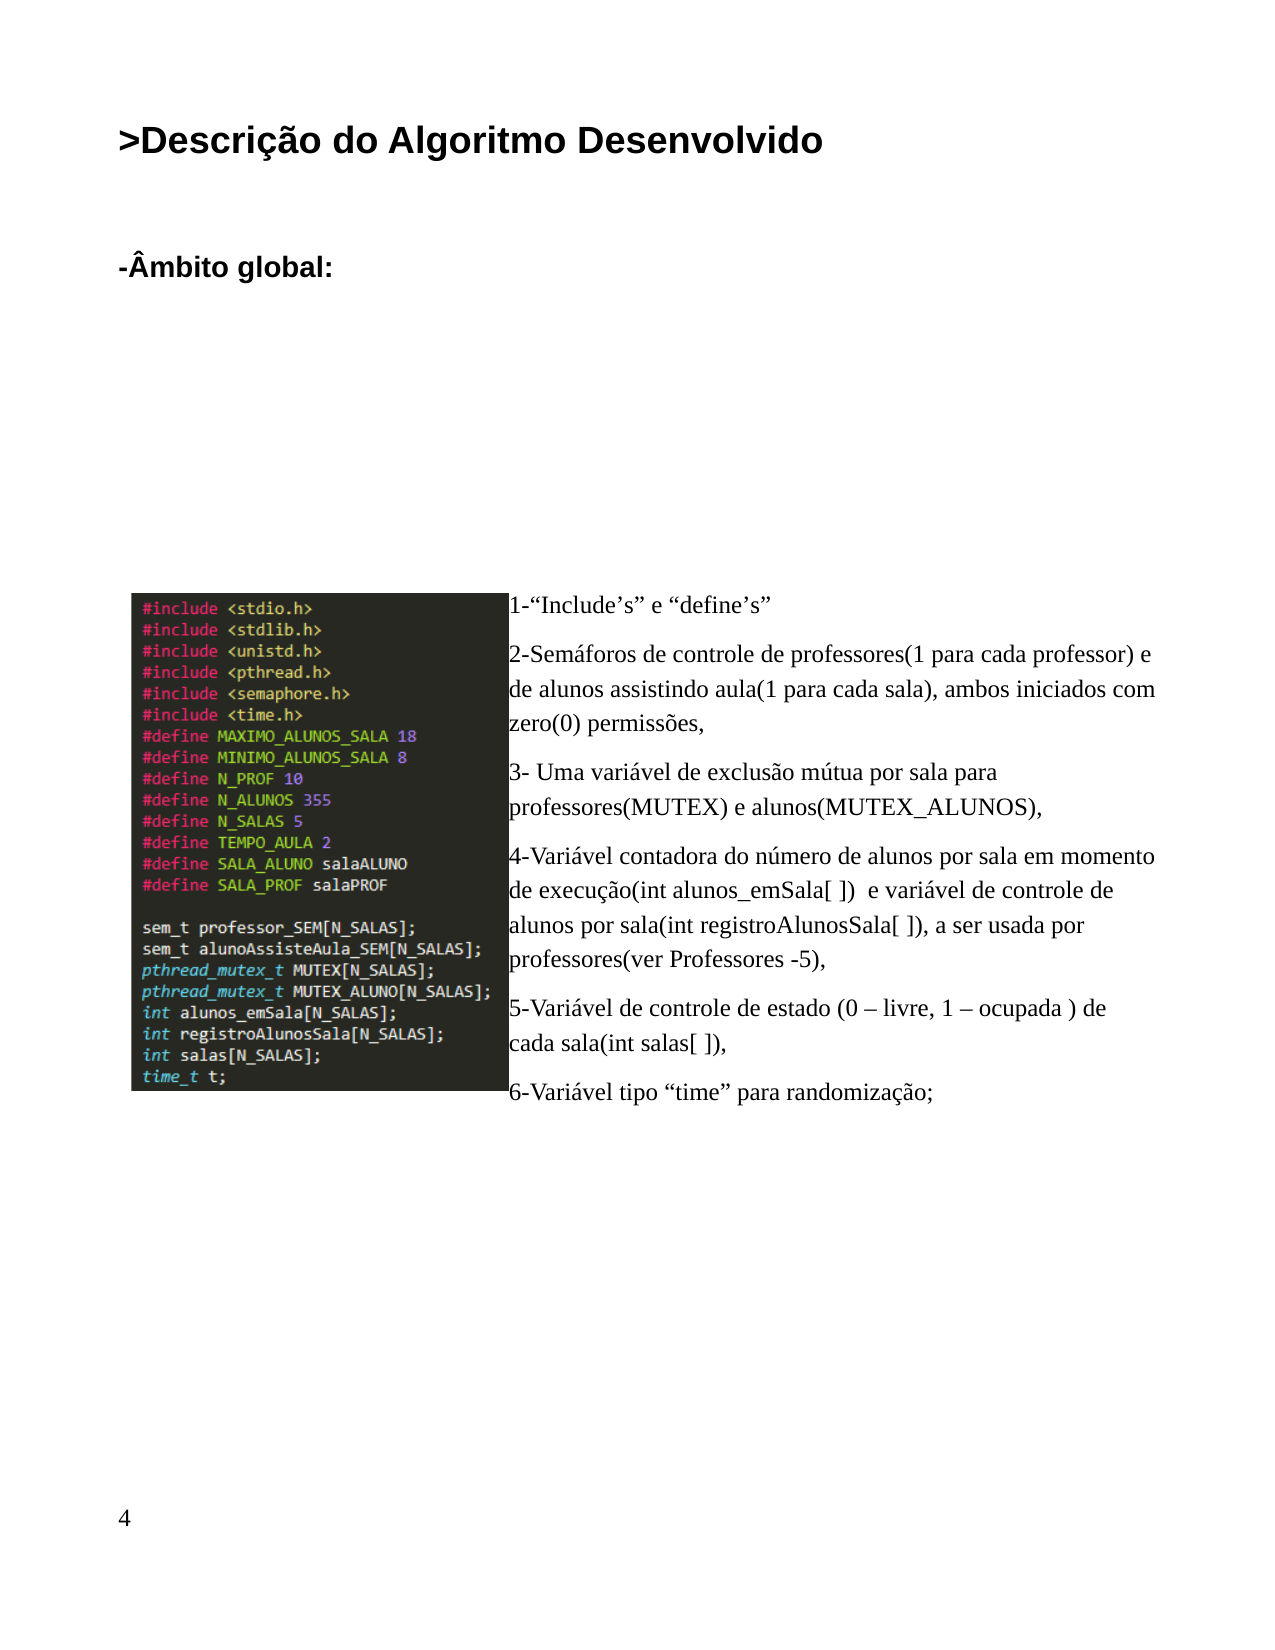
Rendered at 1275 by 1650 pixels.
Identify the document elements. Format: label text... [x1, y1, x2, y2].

text 6-Variável tipo “time” para randomização; [118, 1077, 1157, 1106]
text 4-Variável contadora do número de alunos por sala em momento de execução(int alunos_emSala[ ]) e variável de controle de alunos por sala(int registroAlunosSala[ ]), a ser usada por professores(ver Professores -5), [509, 841, 1157, 973]
subtitle >Descrição do Algoritmo Desenvolvido [118, 118, 1157, 162]
text 3- Uma variável de exclusão mútua por sala para professores(MUTEX) e alunos(MUTEX_ALUNOS), [509, 757, 1157, 821]
picture [131, 593, 509, 1091]
text 1-“Include’s” e “define’s” [118, 590, 1157, 619]
subtitle -Âmbito global: [118, 250, 1157, 283]
text 5-Variável de controle de estado (0 – livre, 1 – ocupada ) de cada sala(int salas[ ]), [509, 993, 1157, 1057]
text 2-Semáforos de controle de professores(1 para cada professor) e de alunos assistindo aula(1 para cada sala), ambos iniciados com zero(0) permissões, [509, 639, 1157, 737]
